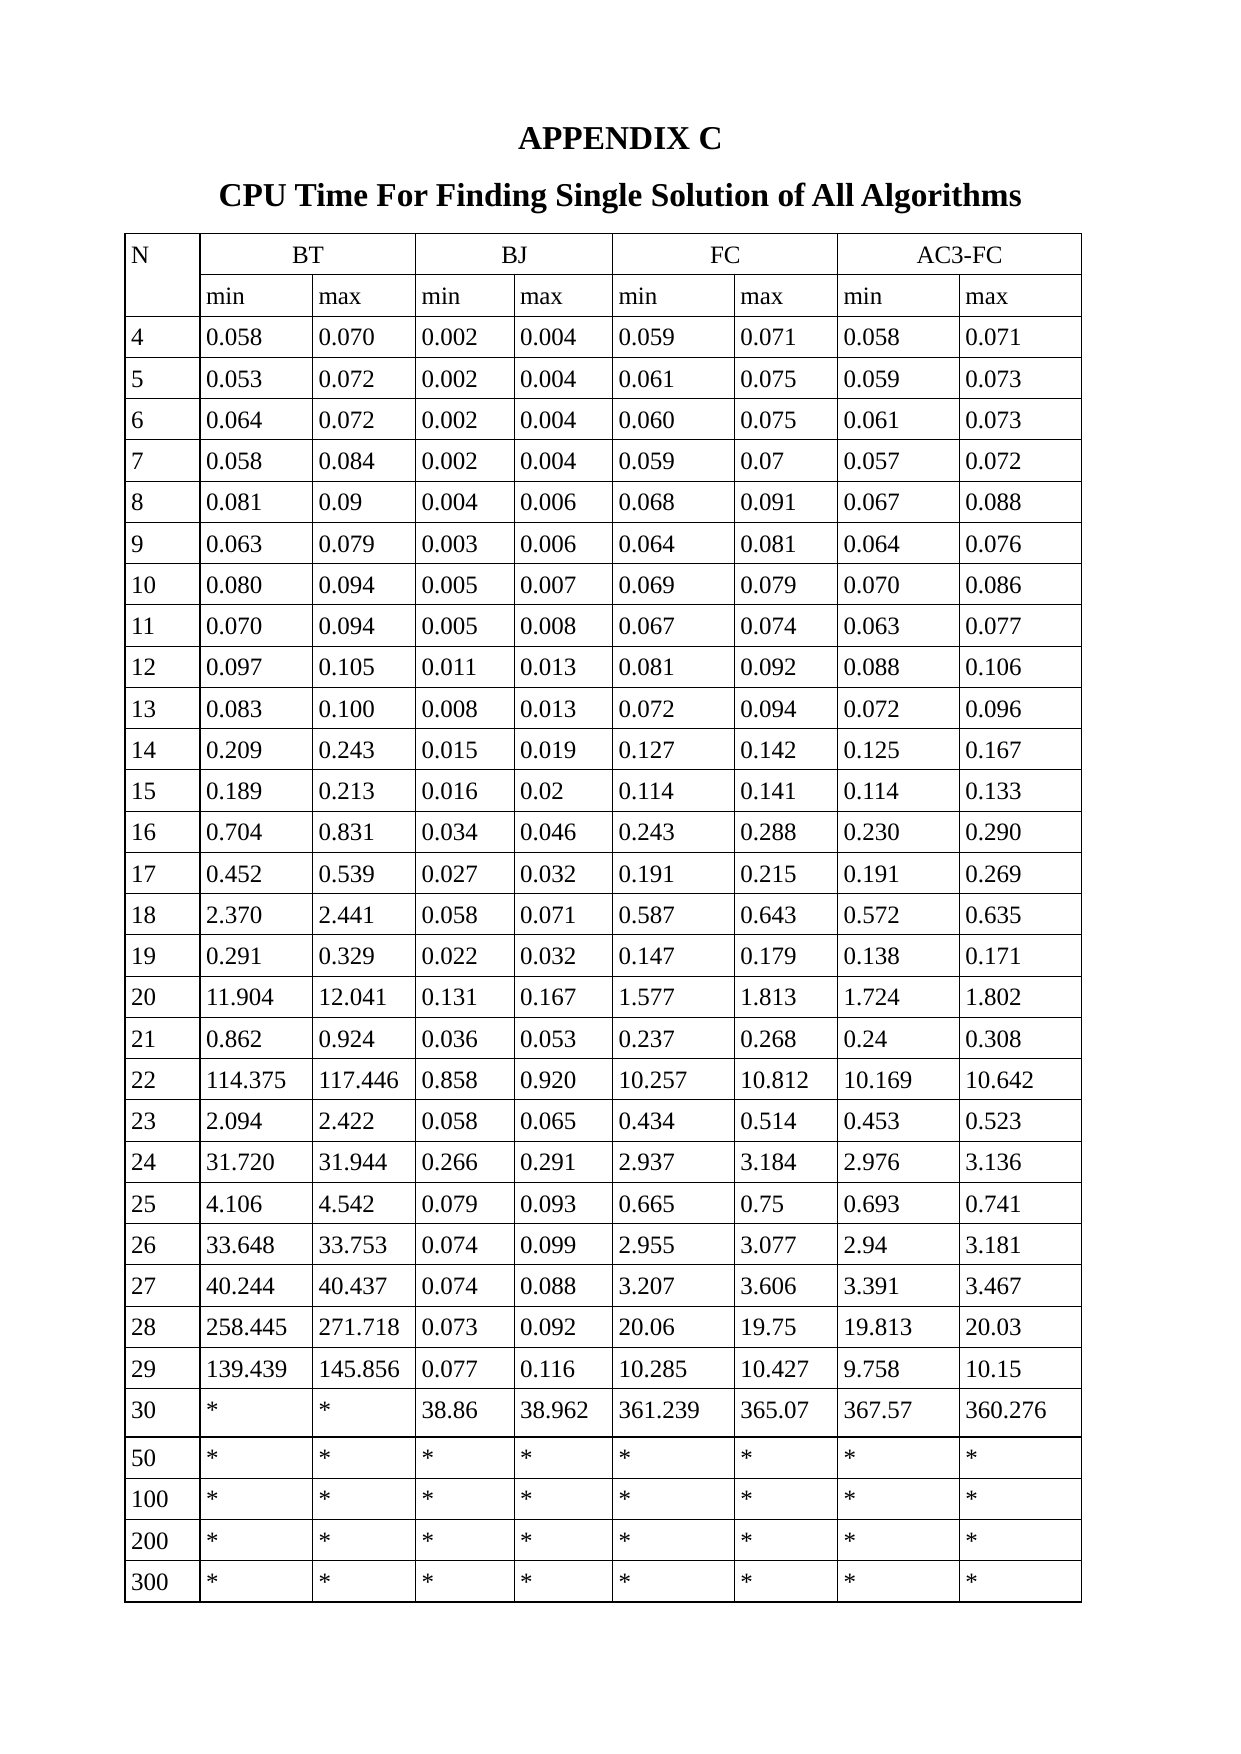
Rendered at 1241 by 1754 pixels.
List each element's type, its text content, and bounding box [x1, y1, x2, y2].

table_cell 0.004 [515, 399, 612, 439]
table_header AC3-FC [838, 234, 1081, 274]
table_cell 10.257 [613, 1059, 734, 1099]
table_cell 0.191 [838, 853, 959, 893]
table_cell 0.019 [515, 729, 612, 769]
table_cell * [313, 1389, 415, 1436]
table_cell * [613, 1479, 734, 1519]
table_cell 33.648 [201, 1224, 312, 1264]
table_cell 0.032 [515, 853, 612, 893]
table_cell 0.514 [735, 1100, 837, 1141]
table_cell min [613, 275, 734, 316]
table_cell 23 [126, 1100, 199, 1141]
table_cell 0.587 [613, 894, 734, 934]
table_cell 117.446 [313, 1059, 415, 1099]
table_cell 0.059 [613, 317, 734, 357]
table_cell 0.027 [416, 853, 514, 893]
table_cell 0.308 [960, 1018, 1081, 1058]
table_cell 0.142 [735, 729, 837, 769]
table_cell 258.445 [201, 1307, 312, 1347]
table_cell 2.976 [838, 1142, 959, 1182]
table_cell 0.002 [416, 358, 514, 398]
table_cell 10.427 [735, 1348, 837, 1388]
table_cell 139.439 [201, 1348, 312, 1388]
table_cell 3.467 [960, 1265, 1081, 1306]
table_cell 0.004 [416, 482, 514, 522]
table_cell * [416, 1520, 514, 1560]
table_cell 0.125 [838, 729, 959, 769]
table_cell 0.068 [613, 482, 734, 522]
table_cell 0.096 [960, 688, 1081, 728]
table_cell 0.75 [735, 1183, 837, 1223]
table_cell 0.093 [515, 1183, 612, 1223]
table_cell 17 [126, 853, 199, 893]
text CPU Time For Finding Single Solution of All Algorithms [118, 176, 1122, 214]
table_cell 2.955 [613, 1224, 734, 1264]
table_cell 0.191 [613, 853, 734, 893]
table_cell 10.169 [838, 1059, 959, 1099]
table_cell 0.064 [613, 523, 734, 563]
table_cell 0.061 [613, 358, 734, 398]
table_cell 0.074 [735, 605, 837, 646]
table_cell * [313, 1520, 415, 1560]
table_cell 0.290 [960, 812, 1081, 852]
table_cell * [313, 1438, 415, 1478]
table_cell 38.962 [515, 1389, 612, 1436]
table_cell 2.094 [201, 1100, 312, 1141]
table_cell 0.131 [416, 977, 514, 1017]
table_cell 0.067 [613, 605, 734, 646]
table_cell 38.86 [416, 1389, 514, 1436]
table_cell 0.07 [735, 440, 837, 481]
table_cell 2.937 [613, 1142, 734, 1182]
table_cell 10.642 [960, 1059, 1081, 1099]
table_cell * [960, 1438, 1081, 1478]
table_cell * [838, 1479, 959, 1519]
table_cell 4.106 [201, 1183, 312, 1223]
table_cell 50 [126, 1438, 199, 1478]
table_cell 28 [126, 1307, 199, 1347]
table_cell max [313, 275, 415, 316]
table_cell 0.069 [613, 564, 734, 604]
table_cell * [515, 1561, 612, 1601]
table_cell 0.071 [960, 317, 1081, 357]
table_cell 0.100 [313, 688, 415, 728]
table_cell 0.073 [960, 399, 1081, 439]
table_cell 0.036 [416, 1018, 514, 1058]
table_cell 0.057 [838, 440, 959, 481]
table_cell * [515, 1479, 612, 1519]
table_cell 0.167 [960, 729, 1081, 769]
table_cell 0.081 [735, 523, 837, 563]
table_cell 0.452 [201, 853, 312, 893]
table_cell * [201, 1389, 312, 1436]
table_cell 0.643 [735, 894, 837, 934]
table_cell 0.006 [515, 482, 612, 522]
table_cell 6 [126, 399, 199, 439]
table_cell 8 [126, 482, 199, 522]
table_header BJ [416, 234, 612, 274]
table_cell * [201, 1561, 312, 1601]
table_cell 0.291 [515, 1142, 612, 1182]
table_cell 0.693 [838, 1183, 959, 1223]
table_cell 3.181 [960, 1224, 1081, 1264]
table_cell 0.070 [838, 564, 959, 604]
table_cell 0.094 [735, 688, 837, 728]
table_cell 20.06 [613, 1307, 734, 1347]
table_cell 0.004 [515, 317, 612, 357]
table_cell 0.002 [416, 440, 514, 481]
table_cell 0.329 [313, 935, 415, 976]
table_cell 0.092 [515, 1307, 612, 1347]
table_cell 3.136 [960, 1142, 1081, 1182]
table_cell 0.434 [613, 1100, 734, 1141]
table_cell 0.064 [201, 399, 312, 439]
table_cell min [201, 275, 312, 316]
table_cell 10.15 [960, 1348, 1081, 1388]
table_cell 0.074 [416, 1265, 514, 1306]
table_cell 25 [126, 1183, 199, 1223]
table_cell min [416, 275, 514, 316]
table_cell 0.084 [313, 440, 415, 481]
table_cell 0.094 [313, 564, 415, 604]
table_cell 0.243 [613, 812, 734, 852]
table_cell 0.291 [201, 935, 312, 976]
table_cell * [201, 1438, 312, 1478]
table_cell 0.081 [613, 647, 734, 687]
table_cell 0.070 [201, 605, 312, 646]
table_cell 0.053 [515, 1018, 612, 1058]
table_cell 31.944 [313, 1142, 415, 1182]
table_cell * [735, 1520, 837, 1560]
table_cell * [735, 1479, 837, 1519]
table_cell 3.207 [613, 1265, 734, 1306]
table_cell 0.064 [838, 523, 959, 563]
table_cell 271.718 [313, 1307, 415, 1347]
table_cell 0.011 [416, 647, 514, 687]
table_cell * [613, 1561, 734, 1601]
table_cell 0.072 [313, 399, 415, 439]
table_cell 0.006 [515, 523, 612, 563]
table_cell 11 [126, 605, 199, 646]
table_cell 4.542 [313, 1183, 415, 1223]
table_cell 0.097 [201, 647, 312, 687]
table_cell 0.008 [416, 688, 514, 728]
table_cell 1.813 [735, 977, 837, 1017]
table_cell 0.209 [201, 729, 312, 769]
table_cell 7 [126, 440, 199, 481]
table_cell 0.147 [613, 935, 734, 976]
table_cell 0.013 [515, 688, 612, 728]
table_cell 0.213 [313, 770, 415, 811]
table_cell 3.606 [735, 1265, 837, 1306]
table_cell 10 [126, 564, 199, 604]
table_cell 0.453 [838, 1100, 959, 1141]
table_cell 0.665 [613, 1183, 734, 1223]
table_cell 0.067 [838, 482, 959, 522]
table_cell 0.114 [838, 770, 959, 811]
table_cell 0.016 [416, 770, 514, 811]
table_cell 1.577 [613, 977, 734, 1017]
table_cell 0.133 [960, 770, 1081, 811]
table_cell 21 [126, 1018, 199, 1058]
table_cell 40.244 [201, 1265, 312, 1306]
table_cell 0.092 [735, 647, 837, 687]
table_cell 0.858 [416, 1059, 514, 1099]
table_cell 29 [126, 1348, 199, 1388]
table_cell 13 [126, 688, 199, 728]
table_cell 0.539 [313, 853, 415, 893]
table_cell 0.243 [313, 729, 415, 769]
table_cell 0.074 [416, 1224, 514, 1264]
table_cell 0.288 [735, 812, 837, 852]
table_cell 0.02 [515, 770, 612, 811]
table_cell * [960, 1479, 1081, 1519]
table_cell 12.041 [313, 977, 415, 1017]
table_cell 0.053 [201, 358, 312, 398]
table_cell 0.105 [313, 647, 415, 687]
table_cell 367.57 [838, 1389, 959, 1436]
table_cell 16 [126, 812, 199, 852]
table_cell 0.059 [838, 358, 959, 398]
table_cell * [838, 1438, 959, 1478]
table_cell 0.215 [735, 853, 837, 893]
table_cell 0.523 [960, 1100, 1081, 1141]
table_cell 360.276 [960, 1389, 1081, 1436]
table_cell 0.099 [515, 1224, 612, 1264]
table_cell 0.268 [735, 1018, 837, 1058]
table_cell 19.75 [735, 1307, 837, 1347]
table_cell 0.005 [416, 564, 514, 604]
table_cell max [960, 275, 1081, 316]
table_cell min [838, 275, 959, 316]
table_cell 40.437 [313, 1265, 415, 1306]
table_cell 0.088 [960, 482, 1081, 522]
table_cell * [838, 1520, 959, 1560]
table_cell 0.022 [416, 935, 514, 976]
table_cell 3.077 [735, 1224, 837, 1264]
table_cell 0.704 [201, 812, 312, 852]
table_cell 0.013 [515, 647, 612, 687]
table_cell * [735, 1438, 837, 1478]
table_cell 33.753 [313, 1224, 415, 1264]
table_cell 0.088 [515, 1265, 612, 1306]
table_cell 0.086 [960, 564, 1081, 604]
table_cell 20.03 [960, 1307, 1081, 1347]
table_cell 18 [126, 894, 199, 934]
table_cell * [313, 1479, 415, 1519]
table_cell 0.189 [201, 770, 312, 811]
table_cell max [735, 275, 837, 316]
table_cell 0.075 [735, 399, 837, 439]
table_cell 300 [126, 1561, 199, 1601]
table_cell 0.920 [515, 1059, 612, 1099]
table_header N [126, 234, 199, 316]
table_cell 0.073 [416, 1307, 514, 1347]
table_cell 0.116 [515, 1348, 612, 1388]
table_cell 0.059 [613, 440, 734, 481]
table_cell 0.032 [515, 935, 612, 976]
table_cell 0.034 [416, 812, 514, 852]
table_cell 0.072 [960, 440, 1081, 481]
table_cell 0.072 [838, 688, 959, 728]
table_cell 10.285 [613, 1348, 734, 1388]
table_cell * [960, 1520, 1081, 1560]
table_cell 0.081 [201, 482, 312, 522]
table_cell 0.09 [313, 482, 415, 522]
table_cell 0.071 [735, 317, 837, 357]
table_cell 0.058 [416, 1100, 514, 1141]
table_cell 0.004 [515, 440, 612, 481]
table_cell 1.802 [960, 977, 1081, 1017]
table_cell 0.141 [735, 770, 837, 811]
table_cell 3.391 [838, 1265, 959, 1306]
table_cell 200 [126, 1520, 199, 1560]
table_cell 114.375 [201, 1059, 312, 1099]
table_cell 0.063 [838, 605, 959, 646]
table_cell max [515, 275, 612, 316]
table_cell 26 [126, 1224, 199, 1264]
table_cell 30 [126, 1389, 199, 1436]
table_cell 0.230 [838, 812, 959, 852]
table_cell 0.24 [838, 1018, 959, 1058]
table_cell 0.167 [515, 977, 612, 1017]
table_cell * [515, 1520, 612, 1560]
table_cell * [838, 1561, 959, 1601]
table_cell 0.004 [515, 358, 612, 398]
table_cell 0.171 [960, 935, 1081, 976]
table_cell * [416, 1479, 514, 1519]
text APPENDIX C [118, 118, 1122, 156]
table_cell 361.239 [613, 1389, 734, 1436]
table_cell 0.079 [735, 564, 837, 604]
table_cell 0.076 [960, 523, 1081, 563]
table_cell 0.061 [838, 399, 959, 439]
table_cell 0.114 [613, 770, 734, 811]
table_cell 0.077 [416, 1348, 514, 1388]
table_cell 0.091 [735, 482, 837, 522]
table_cell 0.088 [838, 647, 959, 687]
table_cell 0.070 [313, 317, 415, 357]
table_cell 9 [126, 523, 199, 563]
table_cell 0.065 [515, 1100, 612, 1141]
table_header BT [201, 234, 415, 274]
table_cell 0.046 [515, 812, 612, 852]
table_cell 2.370 [201, 894, 312, 934]
table_cell * [201, 1479, 312, 1519]
table_cell 19 [126, 935, 199, 976]
table_cell 0.063 [201, 523, 312, 563]
table_cell * [735, 1561, 837, 1601]
table_cell 27 [126, 1265, 199, 1306]
table_cell 0.635 [960, 894, 1081, 934]
table_cell 0.003 [416, 523, 514, 563]
table_cell 0.083 [201, 688, 312, 728]
table_cell 2.94 [838, 1224, 959, 1264]
table_cell 0.007 [515, 564, 612, 604]
table_cell 0.269 [960, 853, 1081, 893]
table_cell 0.071 [515, 894, 612, 934]
table_cell * [613, 1438, 734, 1478]
table_cell 22 [126, 1059, 199, 1099]
table_cell 0.094 [313, 605, 415, 646]
table_cell 12 [126, 647, 199, 687]
table_cell * [416, 1438, 514, 1478]
table_header FC [613, 234, 837, 274]
table_cell 145.856 [313, 1348, 415, 1388]
table_cell 0.237 [613, 1018, 734, 1058]
table_cell 0.005 [416, 605, 514, 646]
table_cell 0.058 [416, 894, 514, 934]
table_cell 14 [126, 729, 199, 769]
table_cell 31.720 [201, 1142, 312, 1182]
table_cell 0.072 [313, 358, 415, 398]
table_cell * [313, 1561, 415, 1601]
table_cell * [960, 1561, 1081, 1601]
table_cell 0.080 [201, 564, 312, 604]
table_cell 20 [126, 977, 199, 1017]
table_cell 100 [126, 1479, 199, 1519]
table_cell 0.077 [960, 605, 1081, 646]
table_cell 0.079 [313, 523, 415, 563]
table_cell 2.441 [313, 894, 415, 934]
table_cell 365.07 [735, 1389, 837, 1436]
table_cell 0.924 [313, 1018, 415, 1058]
table_cell 0.127 [613, 729, 734, 769]
table_cell * [515, 1438, 612, 1478]
table_cell 0.079 [416, 1183, 514, 1223]
table_cell 10.812 [735, 1059, 837, 1099]
table_cell 9.758 [838, 1348, 959, 1388]
table_cell 0.008 [515, 605, 612, 646]
table_cell 0.073 [960, 358, 1081, 398]
table_cell 0.072 [613, 688, 734, 728]
table_cell 1.724 [838, 977, 959, 1017]
table_cell 0.075 [735, 358, 837, 398]
table_cell 0.862 [201, 1018, 312, 1058]
table_cell 0.741 [960, 1183, 1081, 1223]
table_cell * [613, 1520, 734, 1560]
table_cell 15 [126, 770, 199, 811]
table_cell 24 [126, 1142, 199, 1182]
table_cell * [416, 1561, 514, 1601]
table_cell 0.015 [416, 729, 514, 769]
table_cell * [201, 1520, 312, 1560]
table_cell 3.184 [735, 1142, 837, 1182]
table_cell 0.138 [838, 935, 959, 976]
table_cell 0.058 [838, 317, 959, 357]
table_cell 0.572 [838, 894, 959, 934]
table_cell 0.179 [735, 935, 837, 976]
table_cell 0.002 [416, 317, 514, 357]
table_cell 0.106 [960, 647, 1081, 687]
table_cell 0.831 [313, 812, 415, 852]
table_cell 5 [126, 358, 199, 398]
table_cell 0.058 [201, 440, 312, 481]
table_cell 0.002 [416, 399, 514, 439]
table_cell 2.422 [313, 1100, 415, 1141]
table_cell 0.058 [201, 317, 312, 357]
table_cell 0.060 [613, 399, 734, 439]
table_cell 0.266 [416, 1142, 514, 1182]
table_cell 11.904 [201, 977, 312, 1017]
table_cell 4 [126, 317, 199, 357]
table_cell 19.813 [838, 1307, 959, 1347]
